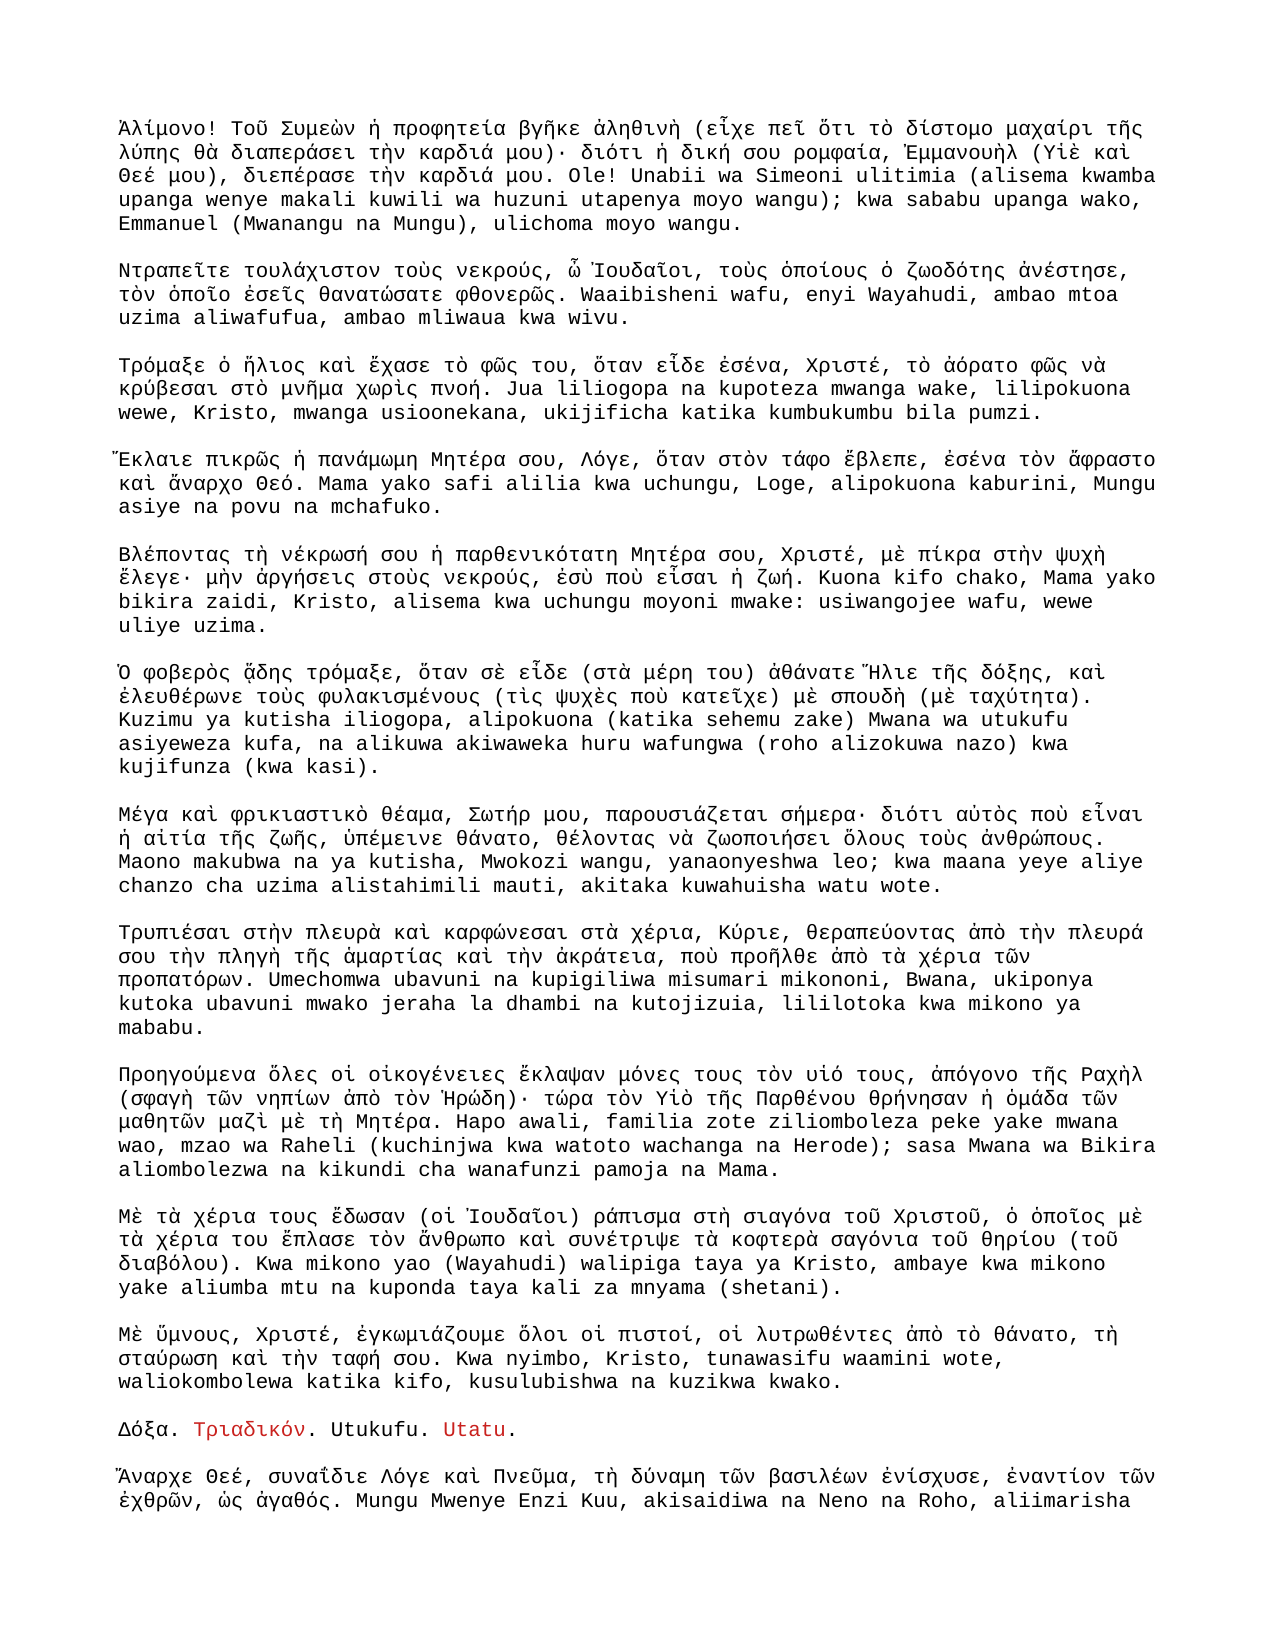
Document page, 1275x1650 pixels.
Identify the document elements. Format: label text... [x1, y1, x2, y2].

text Μέγα καὶ φρικιαστικὸ θέαμα, Σωτήρ μου, παρουσιάζεται σήμερα· διότι αὐτὸς ποὺ εἶναι ἡ αἰτία τῆς ζωῆς, ὑπέμεινε θάνατο, θέλοντας νὰ ζωοποιήσει ὅλους τοὺς ἀνθρώπους. Maono makubwa na ya kutisha, Mwokozi wangu, yanaonyeshwa leo; kwa maana yeye aliye chanzo cha uzima alistahimili mauti, akitaka kuwahuisha watu wote. [118, 804, 1157, 898]
text Δόξα. Τριαδικόν. Utukufu. Utatu. [118, 1419, 1157, 1442]
text Ἔκλαιε πικρῶς ἡ πανάμωμη Μητέρα σου, Λόγε, ὅταν στὸν τάφο ἔβλεπε, ἐσένα τὸν ἄφραστο καὶ ἄναρχο Θεό. Mama yako safi alilia kwa uchungu, Loge, alipokuona kaburini, Mungu asiye na povu na mchafuko. [118, 449, 1157, 520]
text Ἀλίμονο! Τοῦ Συμεὼν ἡ προφητεία βγῆκε ἀληθινὴ (εἶχε πεῖ ὅτι τὸ δίστομο μαχαίρι τῆς λύπης θὰ διαπεράσει τὴν καρδιά μου)· διότι ἡ δική σου ρομφαία, Ἐμμανουὴλ (Υἱὲ καὶ Θεέ μου), διεπέρασε τὴν καρδιά μου. Ole! Unabii wa Simeoni ulitimia (alisema kwamba upanga wenye makali kuwili wa huzuni utapenya moyo wangu); kwa sababu upanga wako, Emmanuel (Mwanangu na Mungu), ulichoma moyo wangu. [118, 118, 1157, 236]
text Τρόμαξε ὁ ἥλιος καὶ ἔχασε τὸ φῶς του, ὅταν εἶδε ἐσένα, Χριστέ, τὸ ἀόρατο φῶς νὰ κρύβεσαι στὸ μνῆμα χωρὶς πνοή. Jua liliogopa na kupoteza mwanga wake, lilipokuona wewe, Kristo, mwanga usioonekana, ukijificha katika kumbukumbu bila pumzi. [118, 354, 1157, 426]
text Προηγούμενα ὅλες οἱ οἰκογένειες ἔκλαψαν μόνες τους τὸν υἱό τους, ἀπόγονο τῆς Ραχὴλ (σφαγὴ τῶν νηπίων ἀπὸ τὸν Ἡρώδη)· τώρα τὸν Υἱὸ τῆς Παρθένου θρήνησαν ἡ ὁμάδα τῶν μαθητῶν μαζὶ μὲ τὴ Μητέρα. Hapo awali, familia zote ziliomboleza peke yake mwana wao, mzao wa Raheli (kuchinjwa kwa watoto wachanga na Herode); sasa Mwana wa Bikira aliombolezwa na kikundi cha wanafunzi pamoja na Mama. [118, 1064, 1157, 1182]
text Βλέποντας τὴ νέκρωσή σου ἡ παρθενικότατη Μητέρα σου, Χριστέ, μὲ πίκρα στὴν ψυχὴ ἔλεγε· μὴν ἀργήσεις στοὺς νεκρούς, ἐσὺ ποὺ εἶσαι ἡ ζωή. Kuona kifo chako, Mama yako bikira zaidi, Kristo, alisema kwa uchungu moyoni mwake: usiwangojee wafu, wewe uliye uzima. [118, 544, 1157, 638]
text Τρυπιέσαι στὴν πλευρὰ καὶ καρφώνεσαι στὰ χέρια, Κύριε, θεραπεύοντας ἀπὸ τὴν πλευρά σου τὴν πληγὴ τῆς ἁμαρτίας καὶ τὴν ἀκράτεια, ποὺ προῆλθε ἀπὸ τὰ χέρια τῶν προπατόρων. Umechomwa ubavuni na kupigiliwa misumari mikononi, Bwana, ukiponya kutoka ubavuni mwako jeraha la dhambi na kutojizuia, lililotoka kwa mikono ya mababu. [118, 922, 1157, 1040]
text Ἄναρχε Θεέ, συναΐδιε Λόγε καὶ Πνεῦμα, τὴ δύναμη τῶν βασιλέων ἐνίσχυσε, ἐναντίον τῶν ἐχθρῶν, ὡς ἀγαθός. Mungu Mwenye Enzi Kuu, akisaidiwa na Neno na Roho, aliimarisha [118, 1466, 1157, 1513]
text Μὲ ὕμνους, Χριστέ, ἐγκωμιάζουμε ὅλοι οἱ πιστοί, οἱ λυτρωθέντες ἀπὸ τὸ θάνατο, τὴ σταύρωση καὶ τὴν ταφή σου. Kwa nyimbo, Kristo, tunawasifu waamini wote, waliokombolewa katika kifo, kusulubishwa na kuzikwa kwako. [118, 1324, 1157, 1395]
text Ὁ φοβερὸς ᾅδης τρόμαξε, ὅταν σὲ εἶδε (στὰ μέρη του) ἀθάνατε Ἥλιε τῆς δόξης, καὶ ἐλευθέρωνε τοὺς φυλακισμένους (τὶς ψυχὲς ποὺ κατεῖχε) μὲ σπουδὴ (μὲ ταχύτητα). Kuzimu ya kutisha iliogopa, alipokuona (katika sehemu zake) Mwana wa utukufu asiyeweza kufa, na alikuwa akiwaweka huru wafungwa (roho alizokuwa nazo) kwa kujifunza (kwa kasi). [118, 662, 1157, 780]
text Μὲ τὰ χέρια τους ἔδωσαν (οἱ Ἰουδαῖοι) ράπισμα στὴ σιαγόνα τοῦ Χριστοῦ, ὁ ὁποῖος μὲ τὰ χέρια του ἔπλασε τὸν ἄνθρωπο καὶ συνέτριψε τὰ κοφτερὰ σαγόνια τοῦ θηρίου (τοῦ διαβόλου). Kwa mikono yao (Wayahudi) walipiga taya ya Kristo, ambaye kwa mikono yake aliumba mtu na kuponda taya kali za mnyama (shetani). [118, 1206, 1157, 1300]
text Ντραπεῖτε τουλάχιστον τοὺς νεκρούς, ὦ Ἰουδαῖοι, τοὺς ὁποίους ὁ ζωοδότης ἀνέστησε, τὸν ὁποῖο ἐσεῖς θανατώσατε φθονερῶς. Waaibisheni wafu, enyi Wayahudi, ambao mtoa uzima aliwafufua, ambao mliwaua kwa wivu. [118, 260, 1157, 331]
